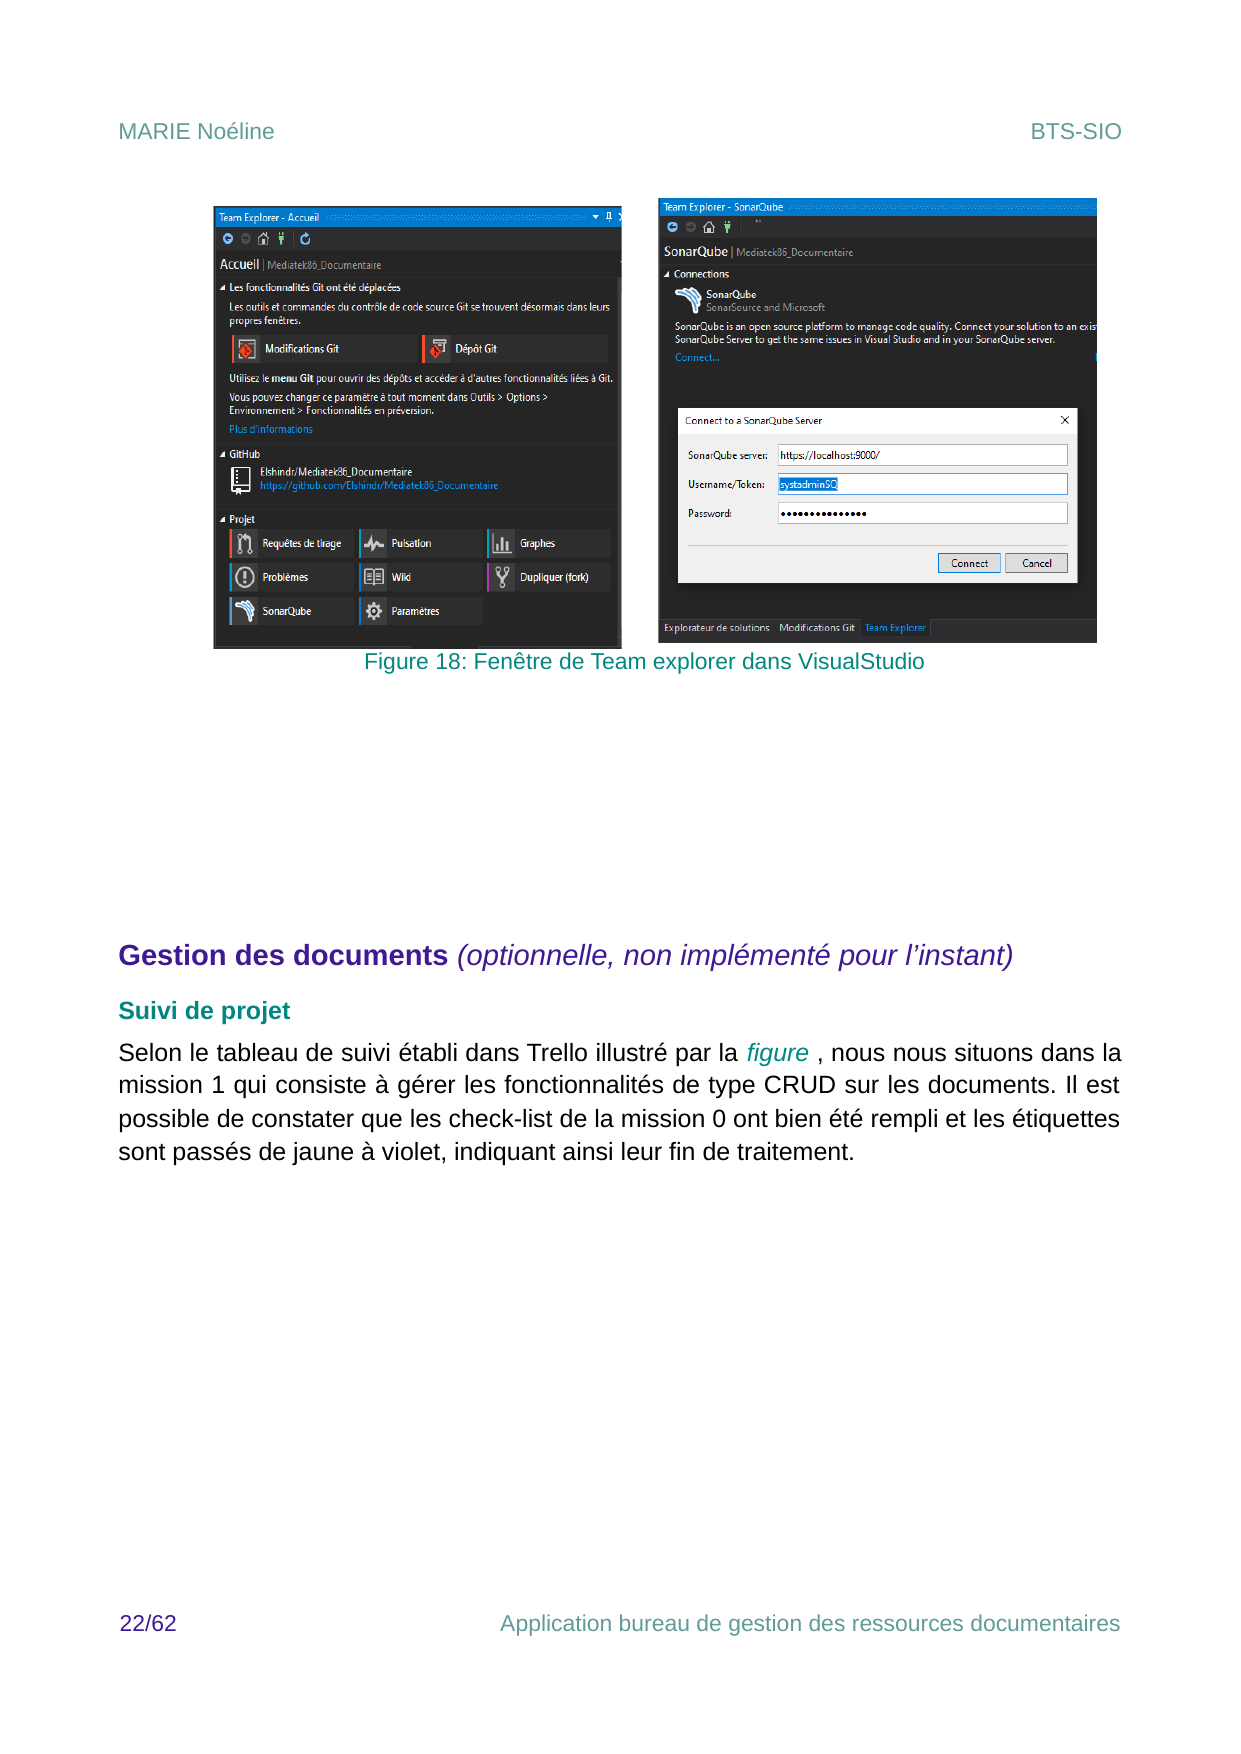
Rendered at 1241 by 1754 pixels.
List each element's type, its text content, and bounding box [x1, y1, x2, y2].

picture [205, 189, 622, 649]
text Selon le tableau de suivi établi dans Trello illustré par la figure , nous nous situons dans la mission 1 qui consiste à gérer les fonctionnalités de type CRUD sur les documents. Il est possible de constater que les check-list de la mission 0 ont bien été rempli et les étiquettes sont passés de jaune à violet, indiquant ainsi leur fin de traitement. [118, 1037, 1122, 1165]
subtitle Suivi de projet [118, 996, 1122, 1025]
text Figure 18: Fenêtre de Team explorer dans VisualStudio [192, 193, 1097, 675]
subtitle Gestion des documents (optionnelle, non implémenté pour l’instant) [118, 938, 1122, 971]
picture [658, 198, 1097, 643]
